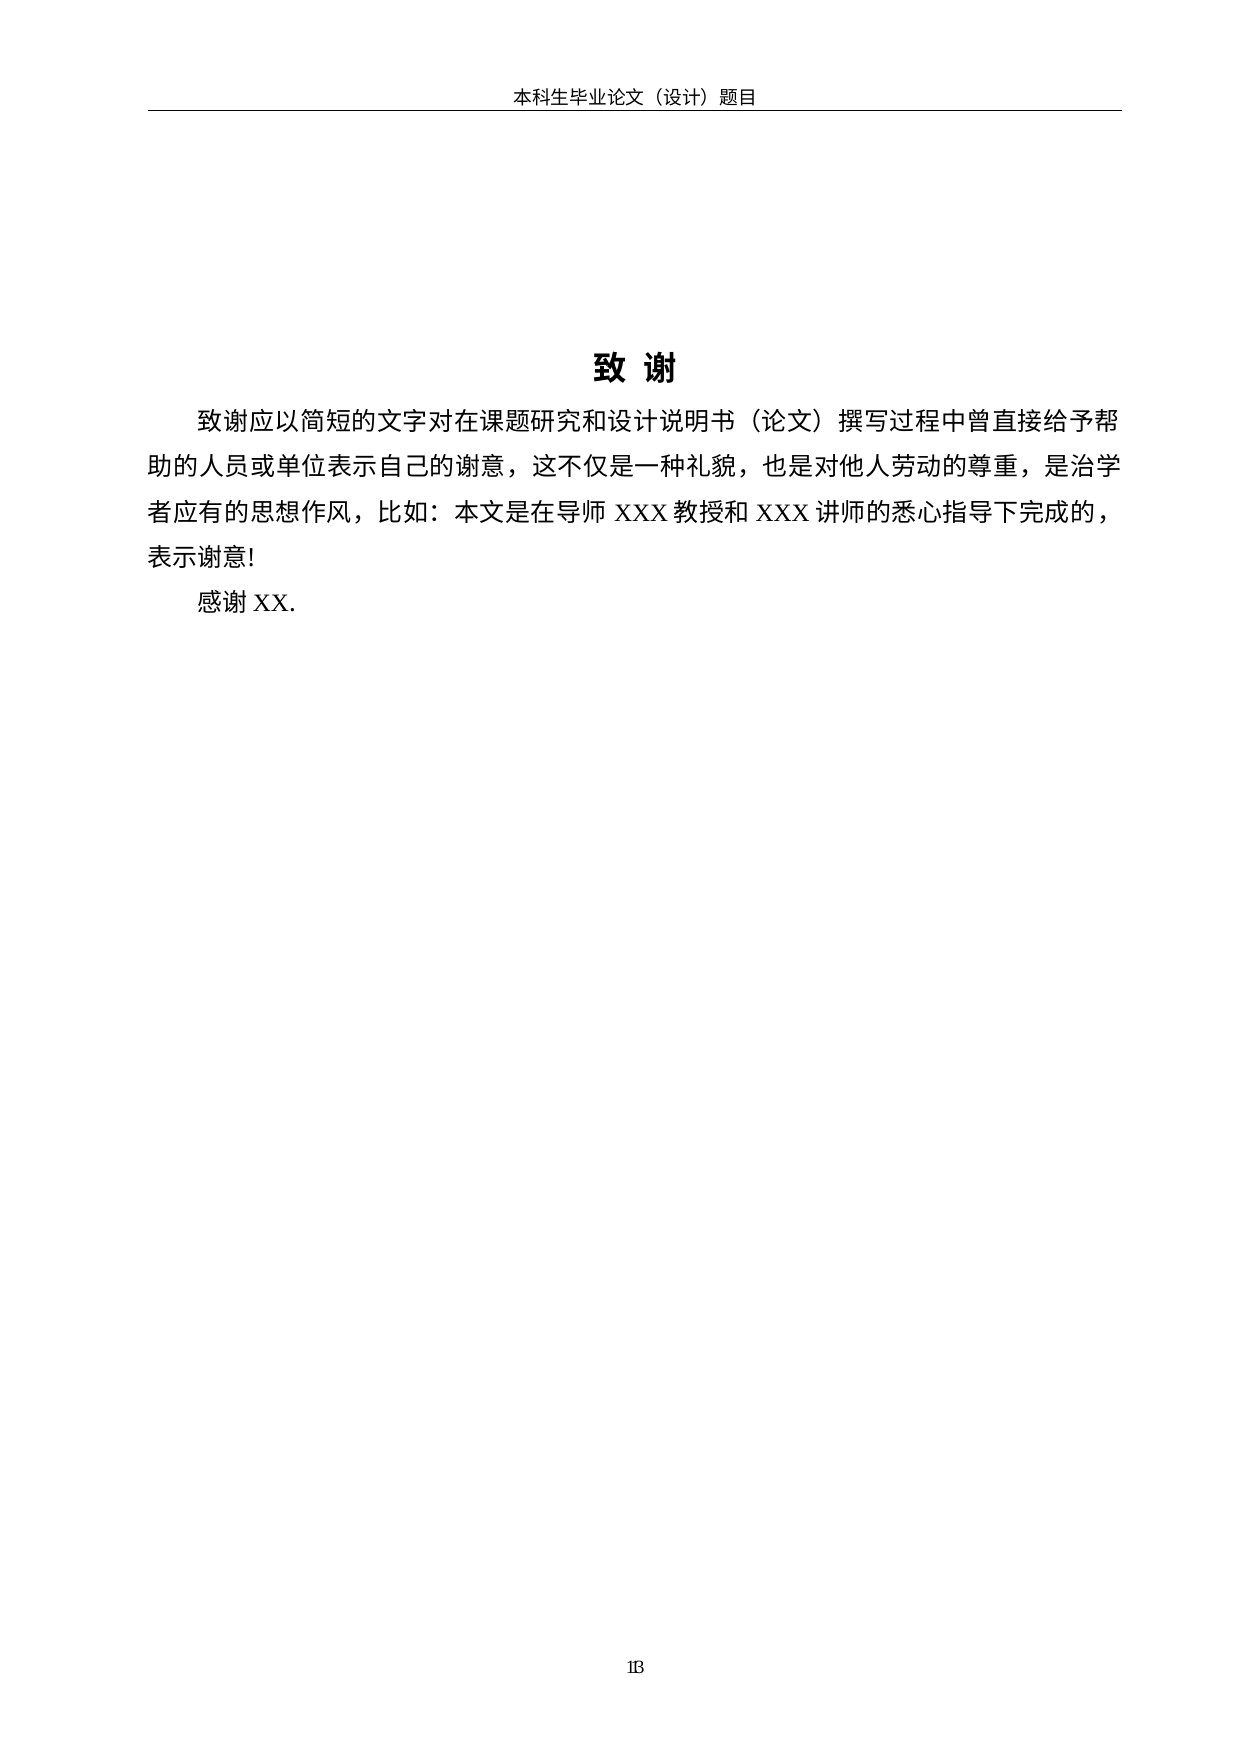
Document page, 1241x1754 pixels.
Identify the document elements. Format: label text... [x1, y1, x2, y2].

text 致谢应以简短的文字对在课题研究和设计说明书（论文）撰写过程中曾直接给予帮助的人员或单位表示自己的谢意，这不仅是一种礼貌，也是对他人劳动的尊重，是治学者应有的思想作风，比如：本文是在导师XXX教授和XXX讲师的悉心指导下完成的，表示谢意! [148, 401, 1122, 574]
text 感谢XX. [148, 583, 1122, 619]
text 致 谢 [148, 341, 1122, 389]
